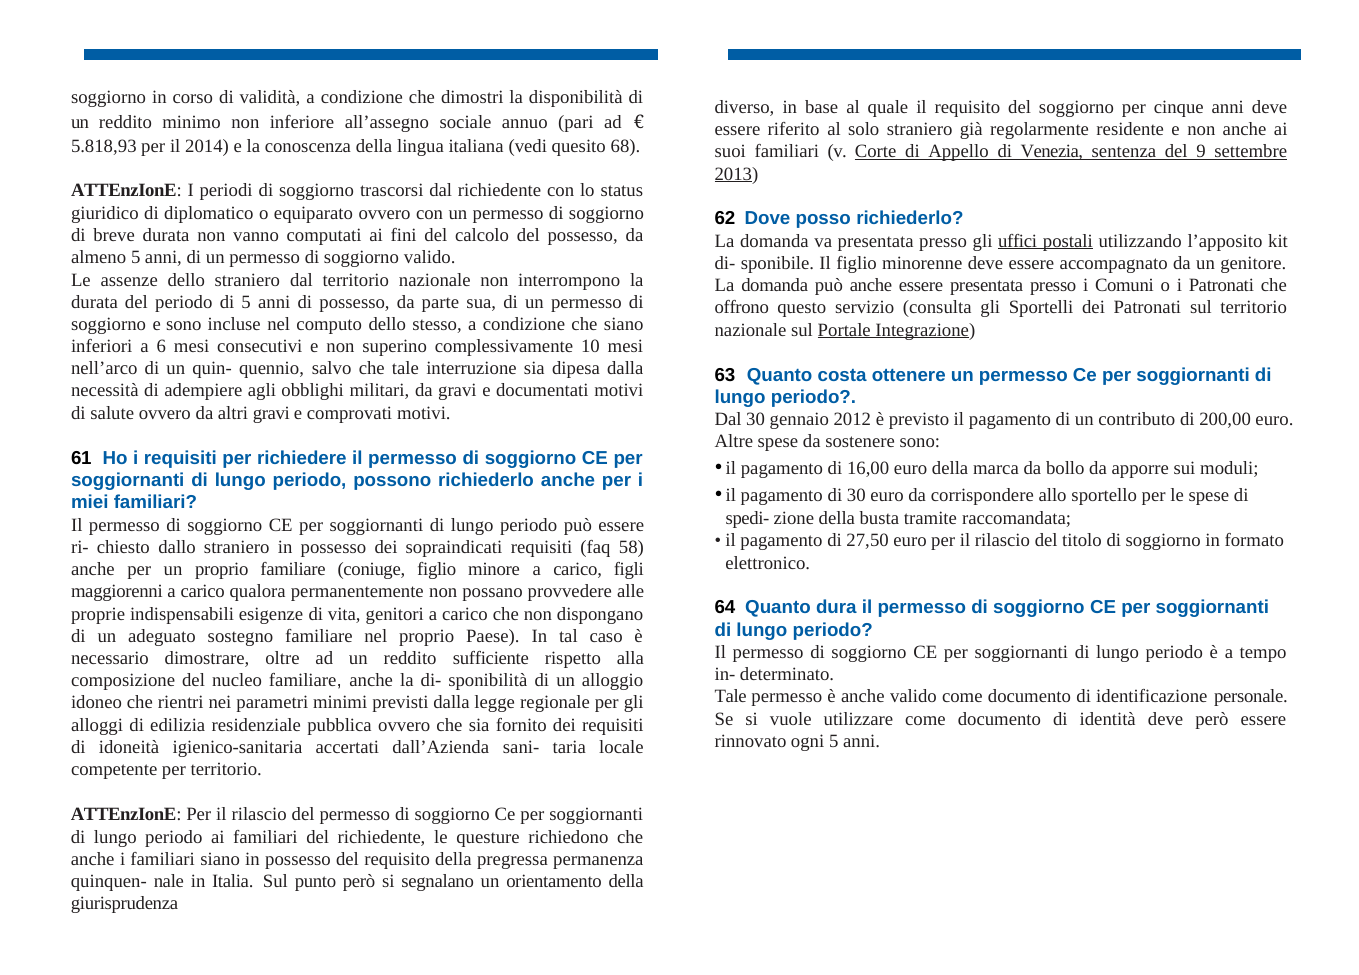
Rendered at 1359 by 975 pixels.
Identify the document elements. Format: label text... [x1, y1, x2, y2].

text La domanda va presentata presso gli uffici postali utilizzando l’apposito kit di- sponibile. Il figlio minorenne deve essere accompagnato da un genitore. La domanda può anche essere presentata presso i Comuni o i Patronati che offrono questo servizio (consulta gli Sportelli dei Patronati sul territorio nazionale sul Portale Integrazione) [714, 230, 1288, 340]
text Dal 30 gennaio 2012 è previsto il pagamento di un contributo di 200,00 euro. Altre spese da sostenere sono: [714, 408, 1296, 452]
list il pagamento di 27,50 euro per il rilascio del titolo di soggiorno in formato elettronico. [714, 529, 1288, 573]
list il pagamento di 16,00 euro della marca da bollo da apporre sui moduli; [714, 453, 1339, 479]
subtitle Ho i requisiti per richiedere il permesso di soggiorno CE per soggiornanti di lungo periodo, possono richiederlo anche per i miei familiari? [71, 447, 644, 513]
subtitle Quanto dura il permesso di soggiorno CE per soggiornanti di lungo periodo? [714, 596, 1288, 640]
text ATTEnzIonE: I periodi di soggiorno trascorsi dal richiedente con lo status giuridico di diplomatico o equiparato ovvero con un permesso di soggiorno di breve durata non vanno computati ai fini del calcolo del possesso, da almeno 5 anni, di un permesso di soggiorno valido. [71, 179, 644, 267]
text ATTEnzIonE: Per il rilascio del permesso di soggiorno Ce per soggiornanti di lungo periodo ai familiari del richiedente, le questure richiedono che anche i familiari siano in possesso del requisito della pregressa permanenza quinquen- nale in Italia. Sul punto però si segnalano un orientamento della giurisprudenza [71, 803, 644, 914]
text diverso, in base al quale il requisito del soggiorno per cinque anni deve essere riferito al solo straniero già regolarmente residente e non anche ai suoi familiari (v. Corte di Appello di Venezia, sentenza del 9 settembre 2013) [714, 96, 1288, 184]
text Le assenze dello straniero dal territorio nazionale non interrompono la durata del periodo di 5 anni di possesso, da parte sua, di un permesso di soggiorno e sono incluse nel computo dello stesso, a condizione che siano inferiori a 6 mesi consecutivi e non superino complessivamente 10 mesi nell’arco di un quin- quennio, salvo che tale interruzione sia dipesa dalla necessità di adempiere agli obblighi militari, da gravi e documentati motivi di salute ovvero da altri gravi e comprovati motivi. [71, 268, 644, 423]
text Tale permesso è anche valido come documento di identificazione personale. Se si vuole utilizzare come documento di identità deve però essere rinnovato ogni 5 anni. [714, 685, 1288, 751]
text Il permesso di soggiorno CE per soggiornanti di lungo periodo può essere ri- chiesto dallo straniero in possesso dei sopraindicati requisiti (faq 58) anche per un proprio familiare (coniuge, figlio minore a carico, figli maggiorenni a carico qualora permanentemente non possano provvedere alle proprie indispensabili esigenze di vita, genitori a carico che non dispongano di un adeguato sostegno familiare nel proprio Paese). In tal caso è necessario dimostrare, oltre ad un reddito sufficiente rispetto alla composizione del nucleo familiare, anche la di- sponibilità di un alloggio idoneo che rientri nei parametri minimi previsti dalla legge regionale per gli alloggi di edilizia residenziale pubblica ovvero che sia fornito dei requisiti di idoneità igienico-sanitaria accertati dall’Azienda sani- taria locale competente per territorio. [71, 514, 644, 779]
subtitle Dove posso richiederlo? [714, 207, 1339, 229]
subtitle Quanto costa ottenere un permesso Ce per soggiornanti di lungo periodo?. [714, 363, 1288, 407]
list il pagamento di 30 euro da corrispondere allo sportello per le spese di spedi- zione della busta tramite raccomandata; [714, 480, 1287, 528]
text soggiorno in corso di validità, a condizione che dimostri la disponibilità di un reddito minimo non inferiore all’assegno sociale annuo (pari ad € 5.818,93 per il 2014) e la conoscenza della lingua italiana (vedi quesito 68). [71, 86, 644, 156]
text Il permesso di soggiorno CE per soggiornanti di lungo periodo è a tempo in- determinato. [714, 641, 1287, 685]
